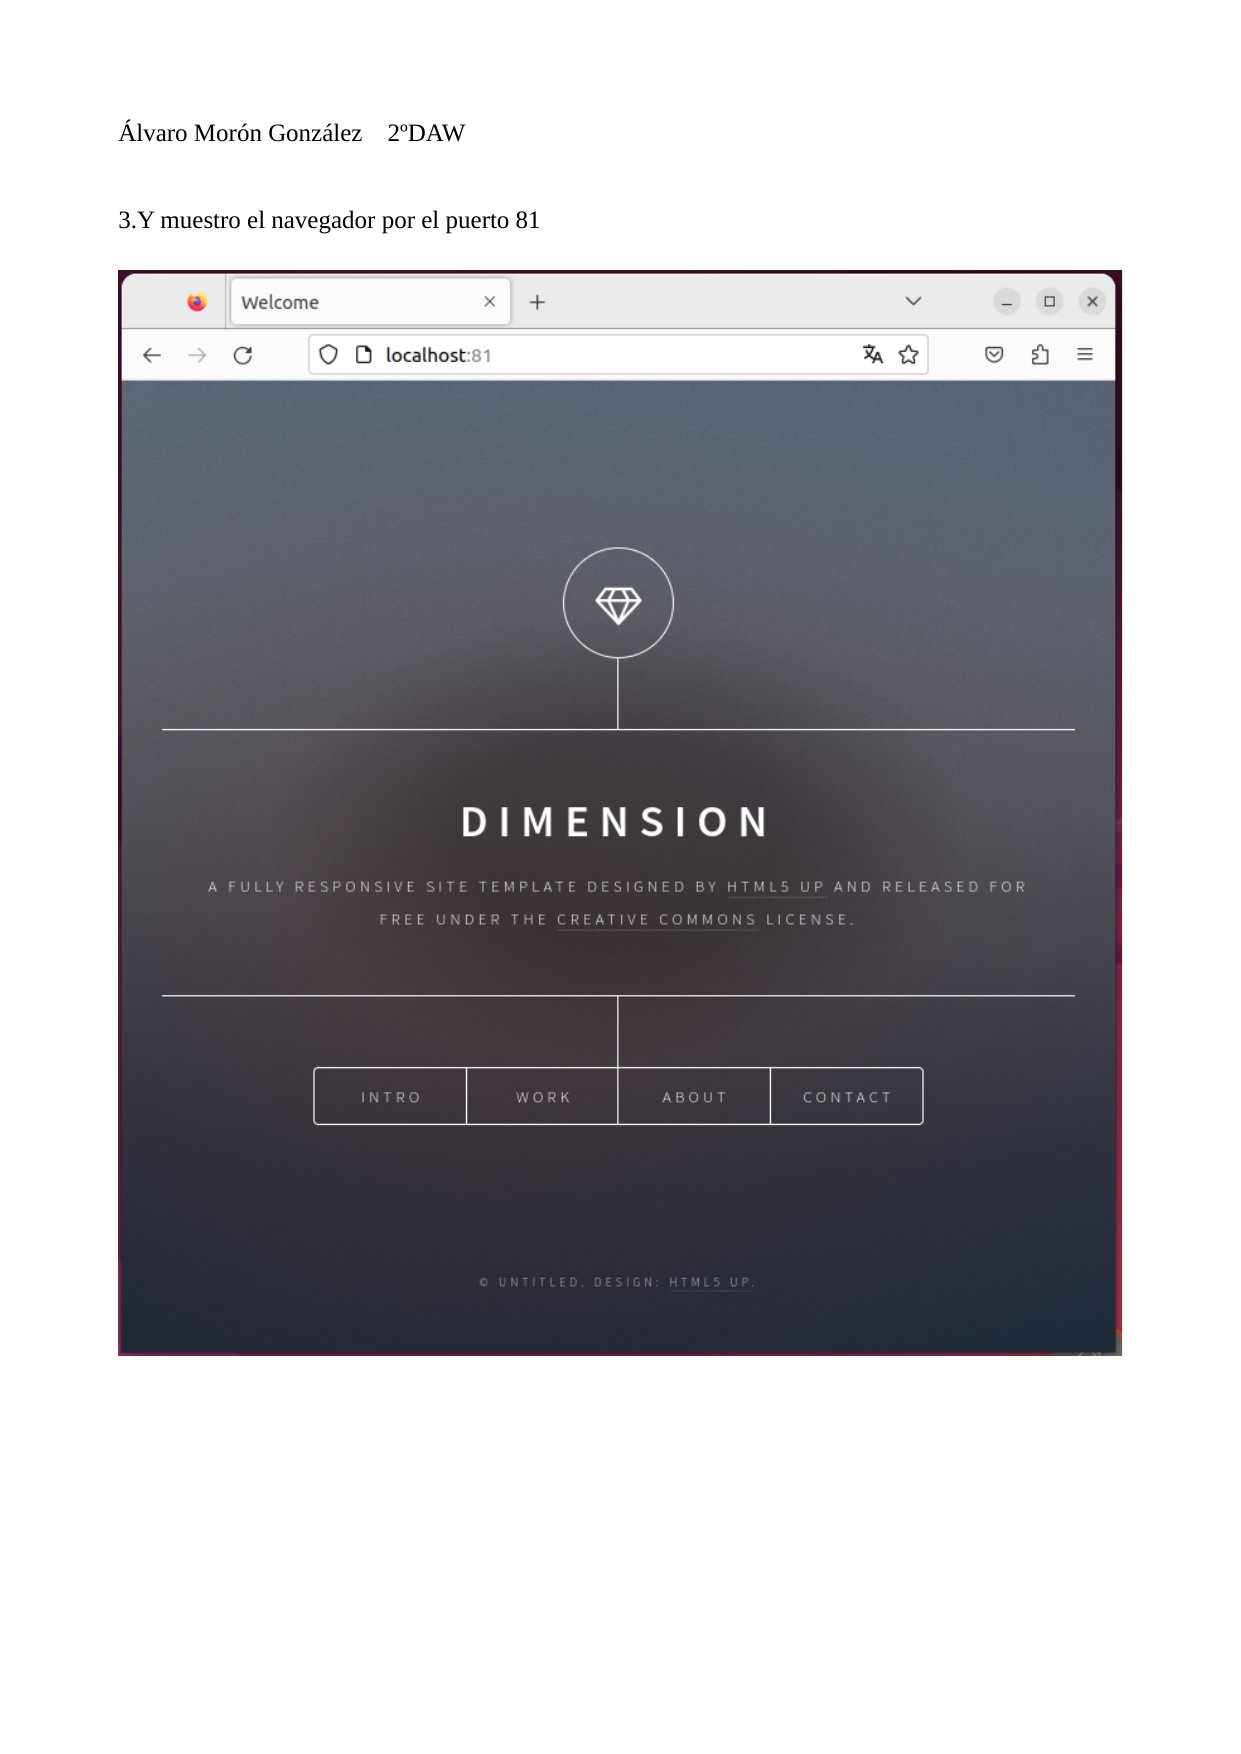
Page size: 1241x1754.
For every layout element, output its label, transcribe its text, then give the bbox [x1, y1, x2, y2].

picture [118, 270, 1123, 1356]
text 3.Y muestro el navegador por el puerto 81 [118, 205, 1122, 234]
